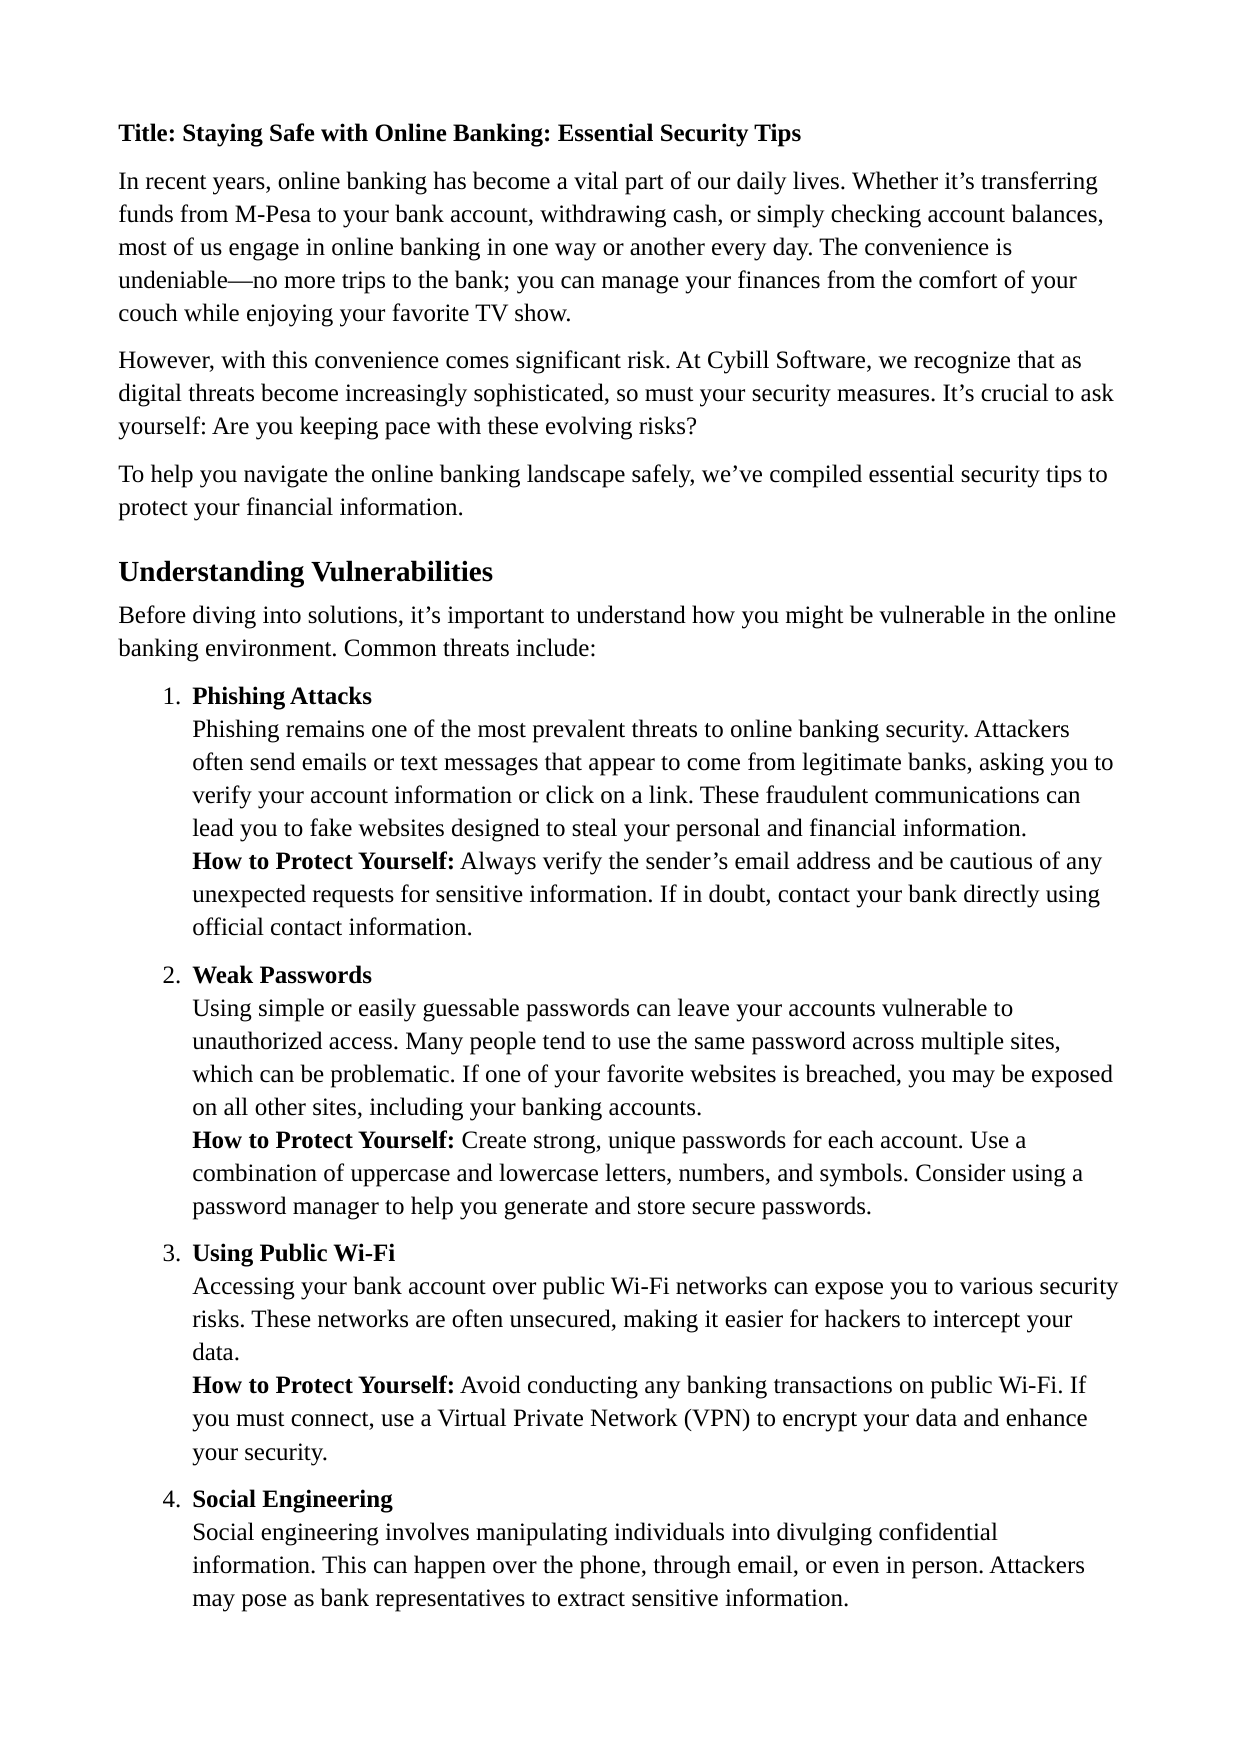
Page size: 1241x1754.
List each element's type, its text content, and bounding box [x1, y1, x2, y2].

text To help you navigate the online banking landscape safely, we’ve compiled essential security tips to protect your financial information. [118, 459, 1122, 521]
text Before diving into solutions, it’s important to understand how you might be vulnerable in the online banking environment. Common threats include: [118, 600, 1122, 662]
text However, with this convenience comes significant risk. At Cybill Software, we recognize that as digital threats become increasingly sophisticated, so must your security measures. It’s crucial to ask yourself: Are you keeping pace with these evolving risks? [118, 345, 1122, 440]
subtitle Understanding Vulnerabilities [118, 554, 1122, 588]
list Using Public Wi-Fi Accessing your bank account over public Wi-Fi networks can expose you to various security risks. These networks are often unsecured, making it easier for hackers to intercept your data. How to Protect Yourself: Avoid conducting any banking transactions on public Wi-Fi. If you must connect, use a Virtual Private Network (VPN) to encrypt your data and enhance your security. [162, 1238, 1122, 1465]
list Weak Passwords Using simple or easily guessable passwords can leave your accounts vulnerable to unauthorized access. Many people tend to use the same password across multiple sites, which can be problematic. If one of your favorite websites is breached, you may be exposed on all other sites, including your banking accounts. How to Protect Yourself: Create strong, unique passwords for each account. Use a combination of uppercase and lowercase letters, numbers, and symbols. Consider using a password manager to help you generate and store secure passwords. [162, 960, 1122, 1219]
text Title: Staying Safe with Online Banking: Essential Security Tips [118, 118, 1122, 147]
text In recent years, online banking has become a vital part of our daily lives. Whether it’s transferring funds from M-Pesa to your bank account, withdrawing cash, or simply checking account balances, most of us engage in online banking in one way or another every day. The convenience is undeniable—no more trips to the bank; you can manage your finances from the comfort of your couch while enjoying your favorite TV show. [118, 166, 1122, 327]
list Phishing Attacks Phishing remains one of the most prevalent threats to online banking security. Attackers often send emails or text messages that appear to come from legitimate banks, asking you to verify your account information or click on a link. These fraudulent communications can lead you to fake websites designed to steal your personal and financial information. How to Protect Yourself: Always verify the sender’s email address and be cautious of any unexpected requests for sensitive information. If in doubt, contact your bank directly using official contact information. [162, 681, 1122, 941]
list Social Engineering Social engineering involves manipulating individuals into divulging confidential information. This can happen over the phone, through email, or even in person. Attackers may pose as bank representatives to extract sensitive information. [162, 1484, 1122, 1612]
